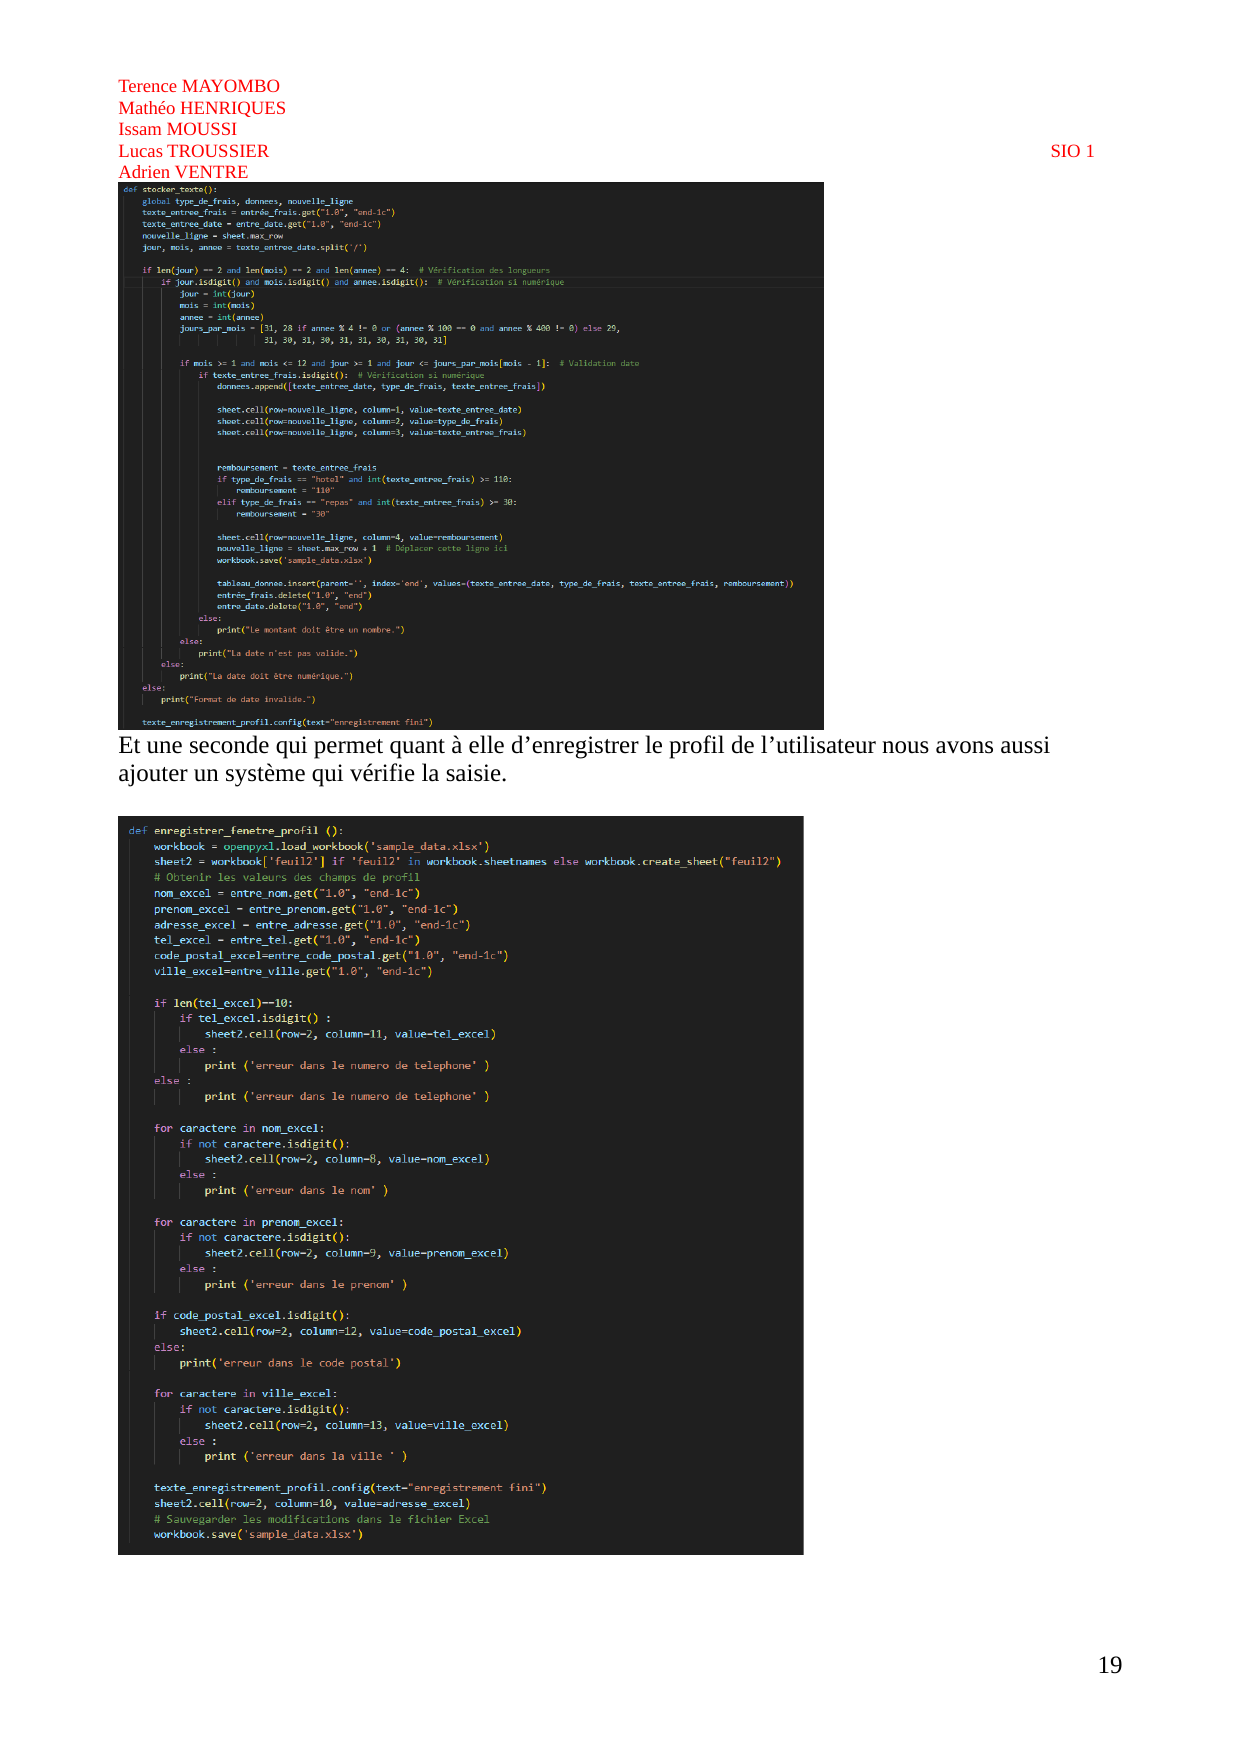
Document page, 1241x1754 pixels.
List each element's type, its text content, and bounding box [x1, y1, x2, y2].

text Et une seconde qui permet quant à elle d’enregistrer le profil de l’utilisateur nous avons aussi ajouter un système qui vérifie la saisie. [118, 730, 1122, 787]
